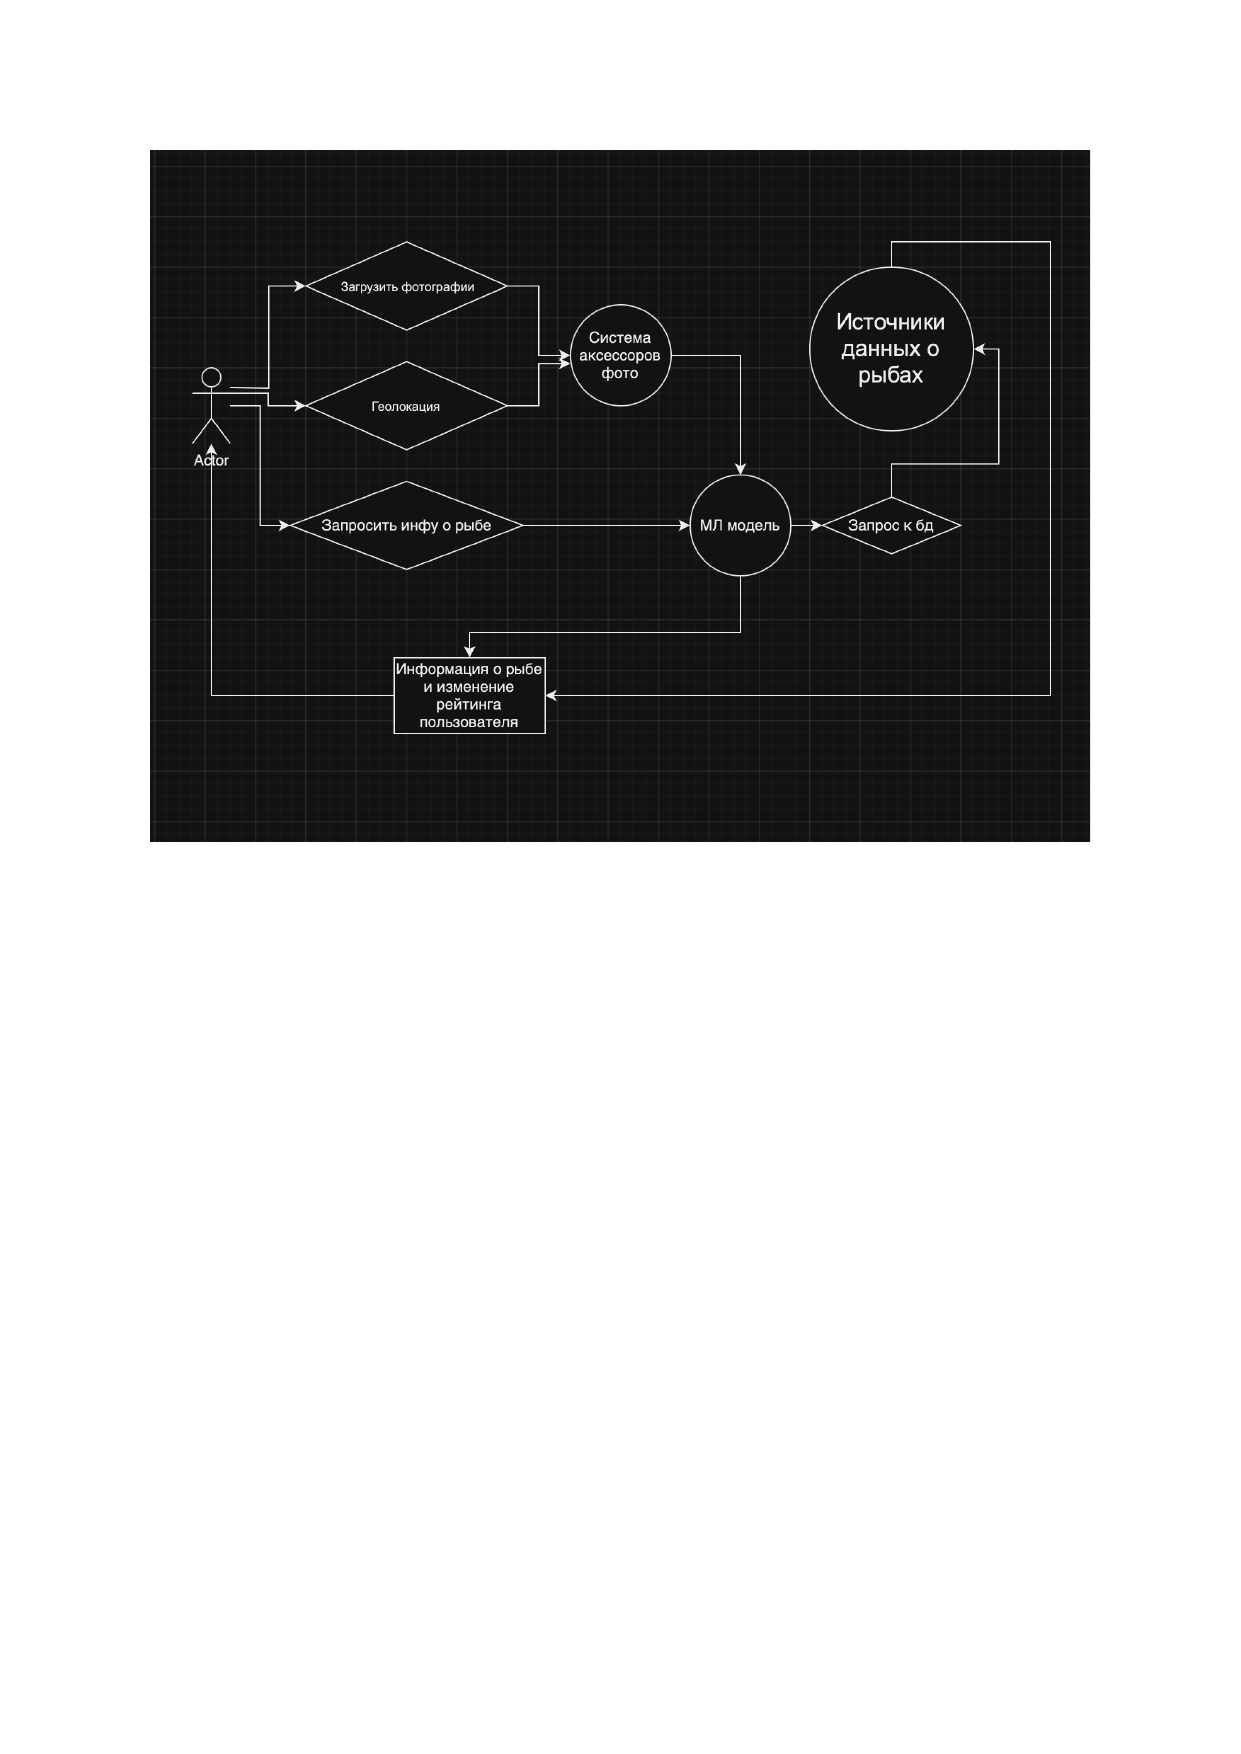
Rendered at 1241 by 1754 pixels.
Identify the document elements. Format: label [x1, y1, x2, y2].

picture [150, 150, 1091, 842]
